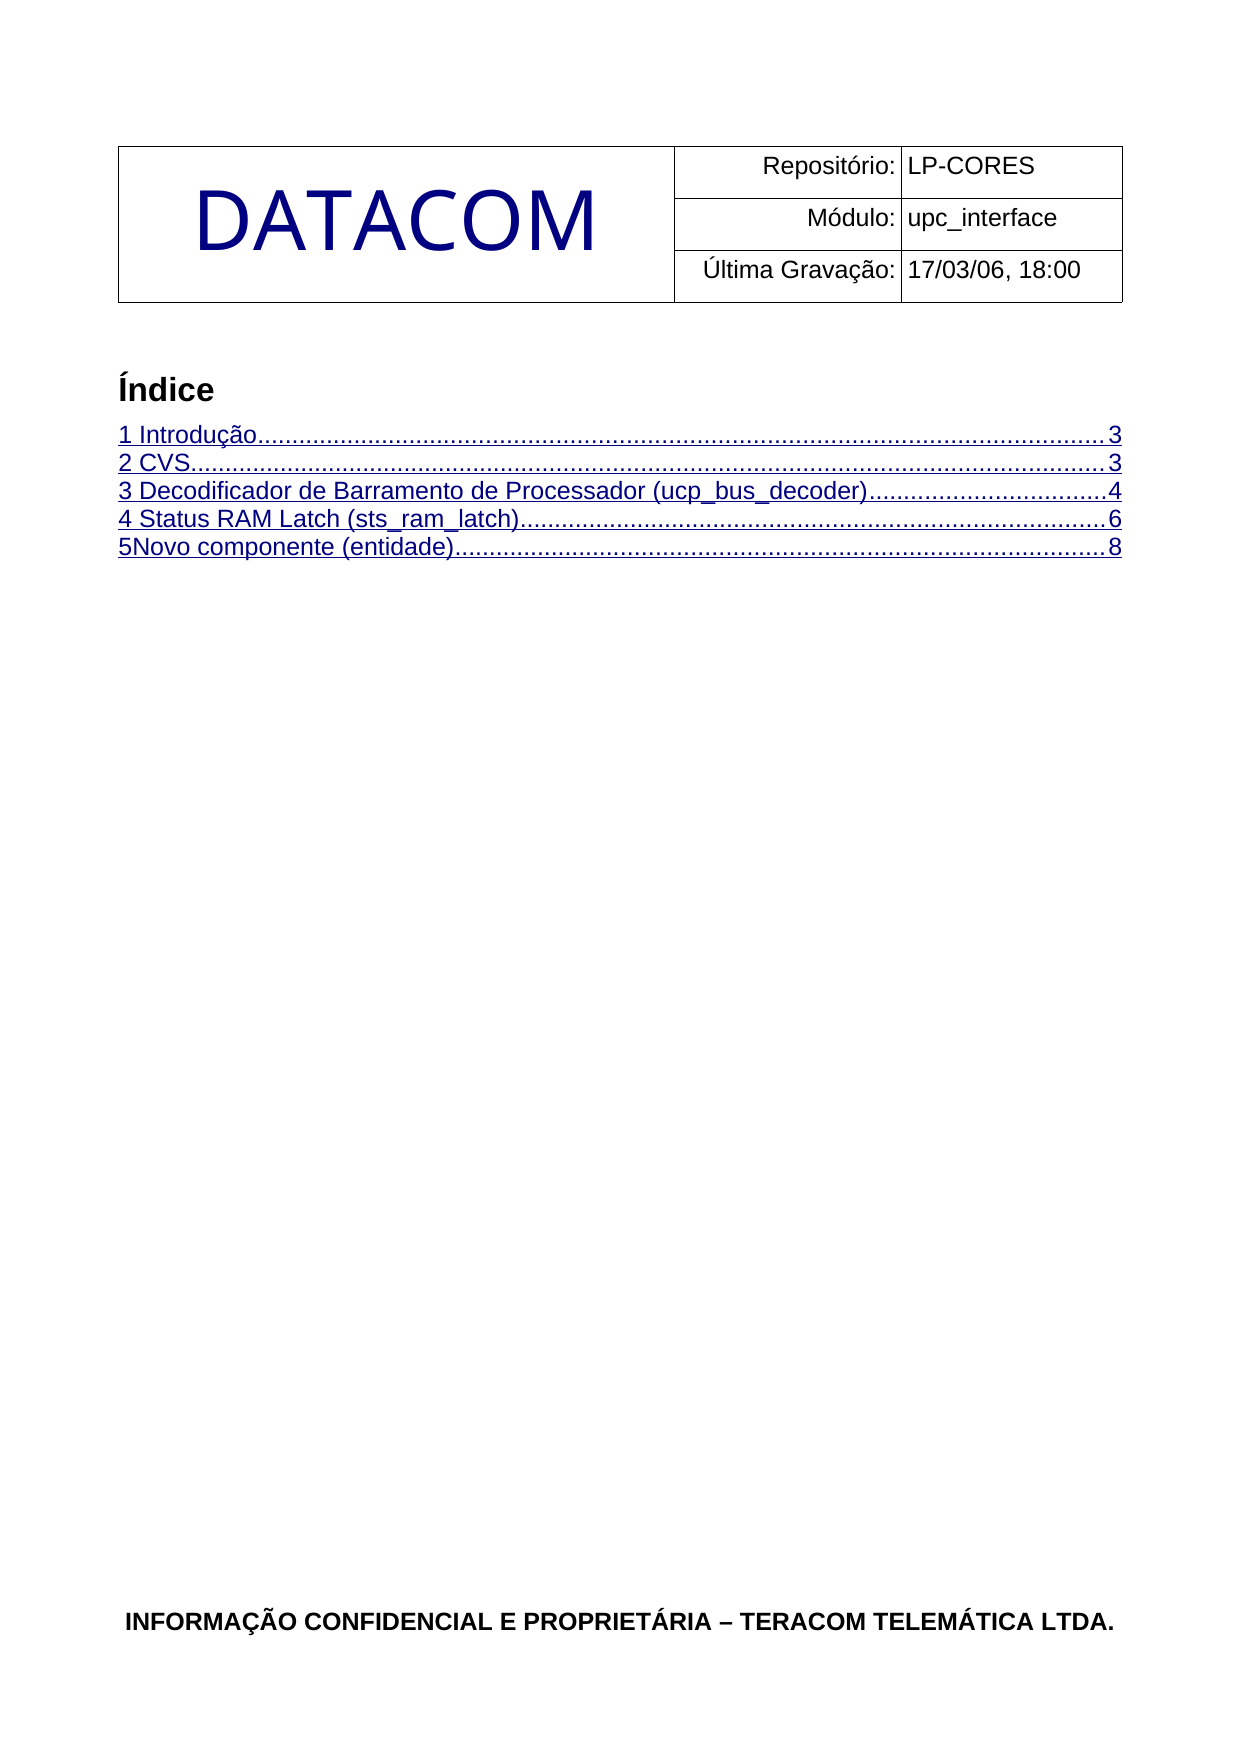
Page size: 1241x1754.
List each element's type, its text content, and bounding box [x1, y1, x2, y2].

text 5Novo componente (entidade) 8 [118, 532, 1122, 557]
subtitle Índice [118, 371, 1122, 408]
text 2 CVS 3 [118, 449, 1122, 473]
text 4 Status RAM Latch (sts_ram_latch) 6 [118, 504, 1122, 529]
text 1 Introdução 3 [118, 421, 1122, 445]
text 3 Decodificador de Barramento de Processador (ucp_bus_decoder) 4 [118, 477, 1122, 501]
